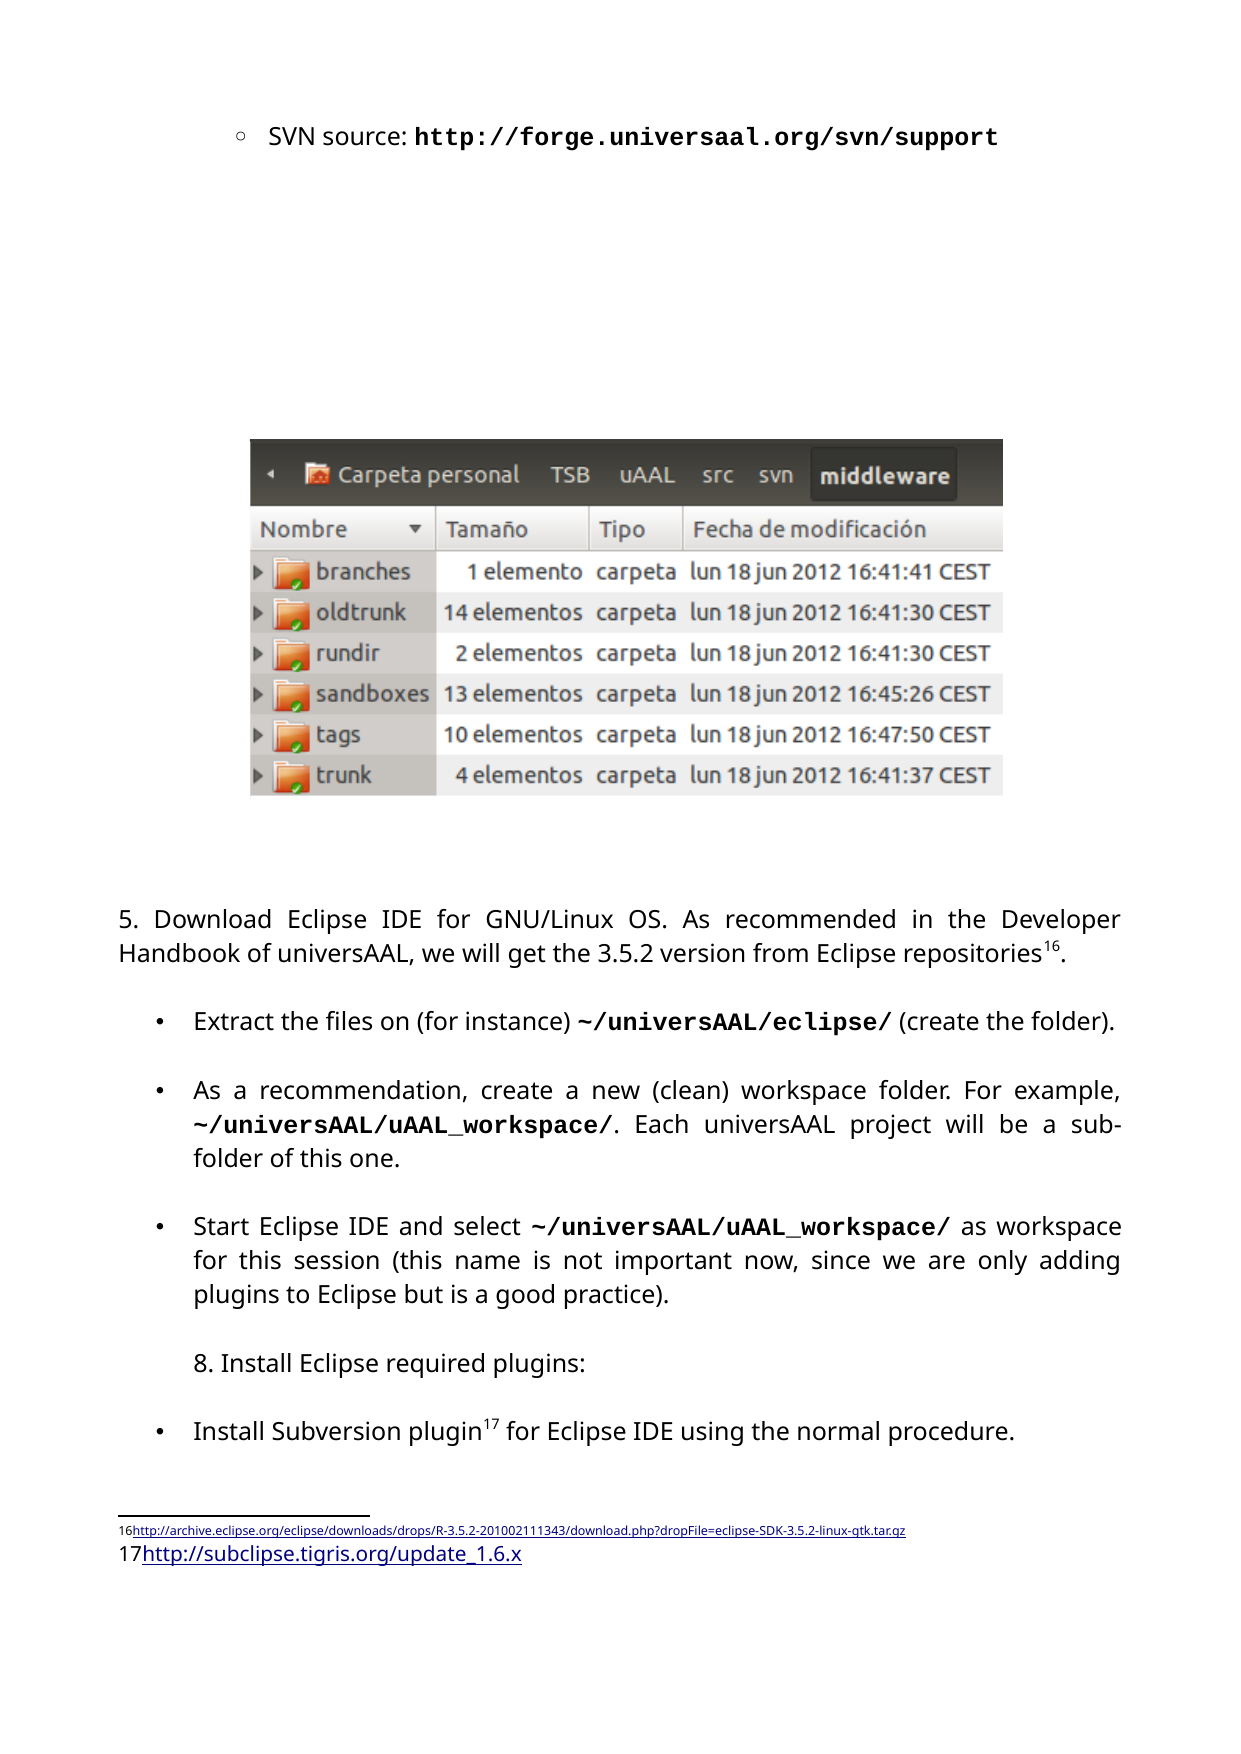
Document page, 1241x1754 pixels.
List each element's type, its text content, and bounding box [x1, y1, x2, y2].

picture [249, 439, 1003, 799]
subtitle http://subclipse.tigris.org/update_1.6.x [118, 1539, 1122, 1568]
subtitle 8. Install Eclipse required plugins: [156, 1345, 1122, 1379]
subtitle Start Eclipse IDE and select ~/universAAL/uAAL_workspace/ as workspace for this session (this name is not important now, since we are only adding plugins to Eclipse but is a good practice). [156, 1209, 1122, 1311]
subtitle Extract the files on (for instance) ~/universAAL/eclipse/ (create the folder). [156, 1004, 1122, 1038]
subtitle Install Subversion plugin for Eclipse IDE using the normal procedure. [156, 1413, 1122, 1447]
subtitle 5. Download Eclipse IDE for GNU/Linux OS. As recommended in the Developer Handbook of universAAL, we will get the 3.5.2 version from Eclipse repositories. [118, 902, 1122, 970]
subtitle SVN source: http://forge.universaal.org/svn/support [231, 118, 1122, 152]
subtitle http://archive.eclipse.org/eclipse/downloads/drops/R-3.5.2-201002111343/download.php?dropFile=eclipse-SDK-3.5.2-linux-gtk.tar.gz [118, 1522, 1122, 1539]
subtitle As a recommendation, create a new (clean) workspace folder. For example, ~/universAAL/uAAL_workspace/. Each universAAL project will be a sub-folder of this one. [156, 1072, 1122, 1175]
